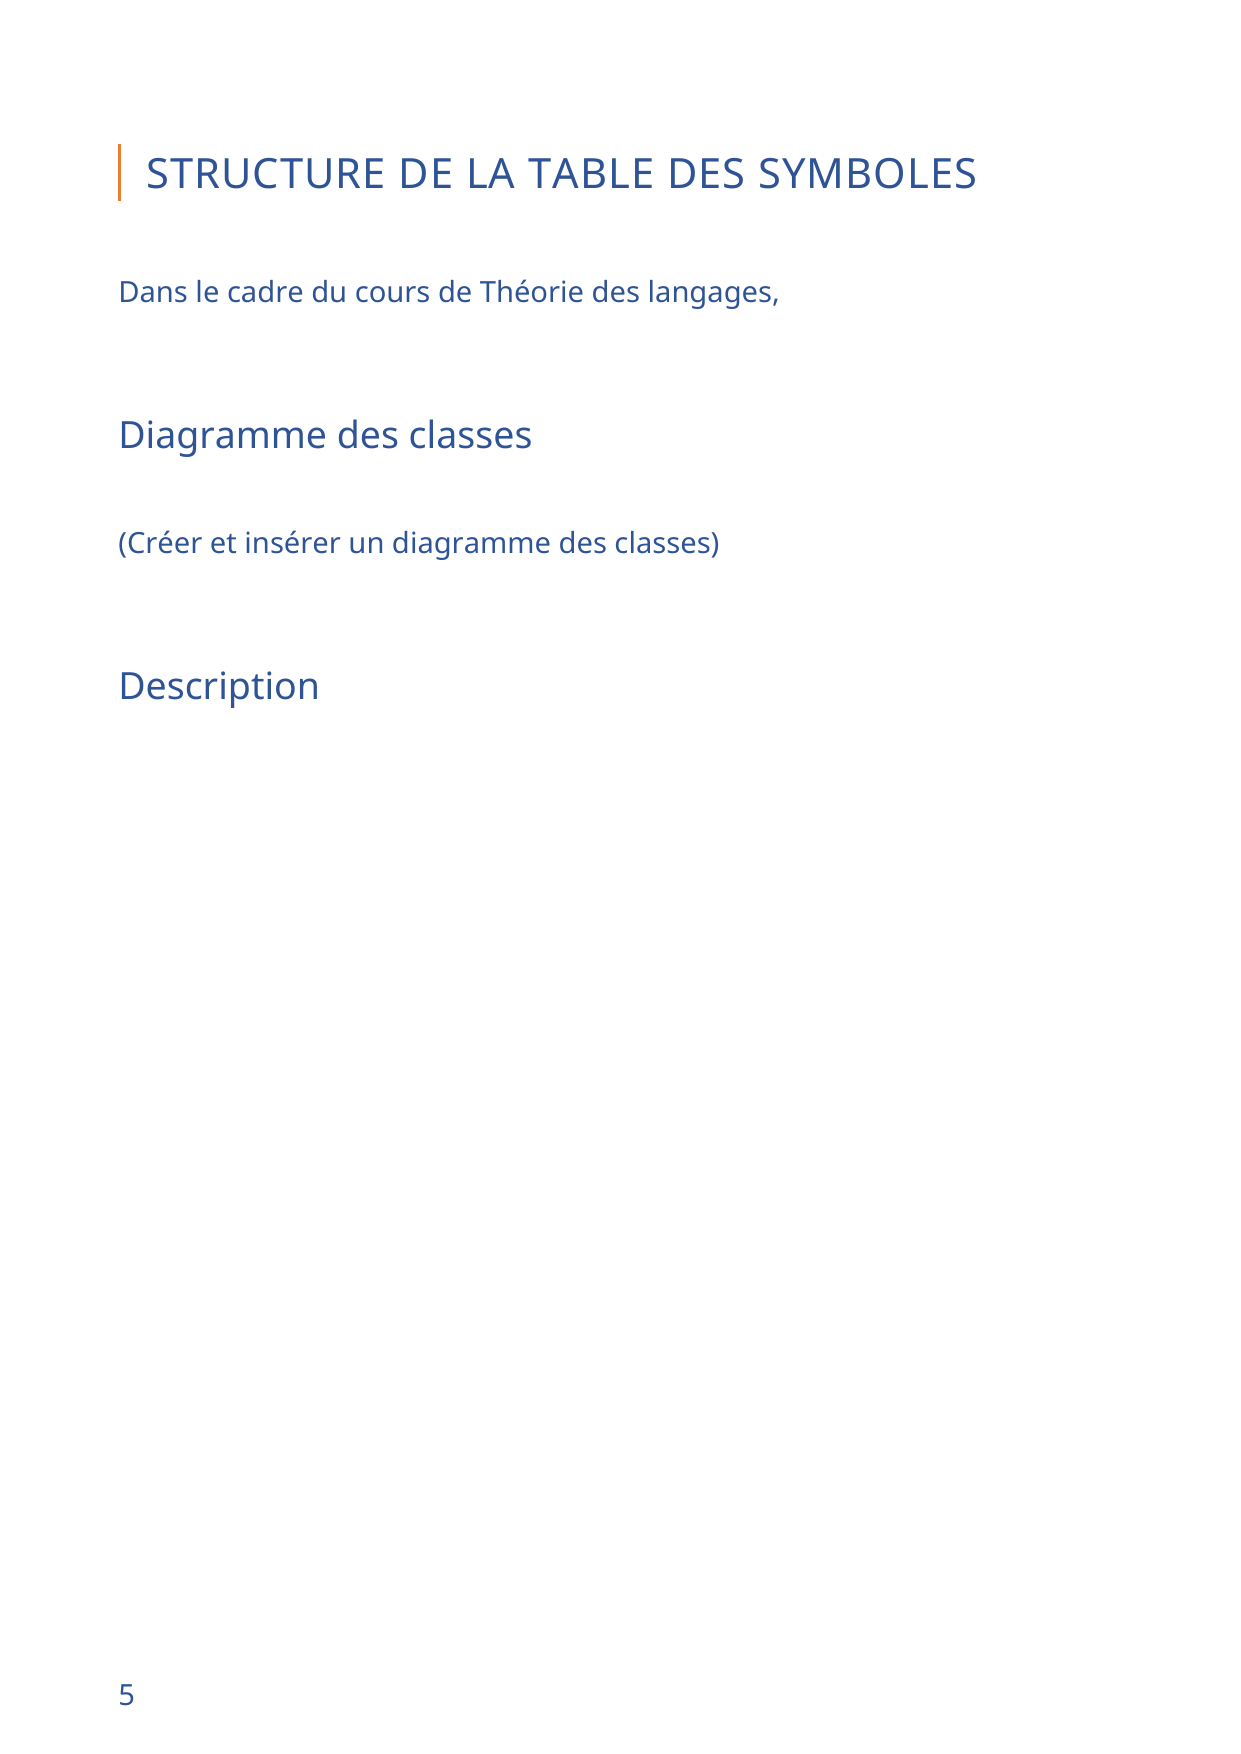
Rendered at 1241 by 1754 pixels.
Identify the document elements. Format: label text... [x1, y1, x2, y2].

text Dans le cadre du cours de Théorie des langages, [118, 272, 1196, 311]
text (Créer et insérer un diagramme des classes) [118, 522, 1196, 562]
subtitle Diagramme des classes [118, 409, 1196, 460]
subtitle Description [118, 659, 1196, 710]
subtitle Structure de la table des symboles [121, 144, 1196, 201]
